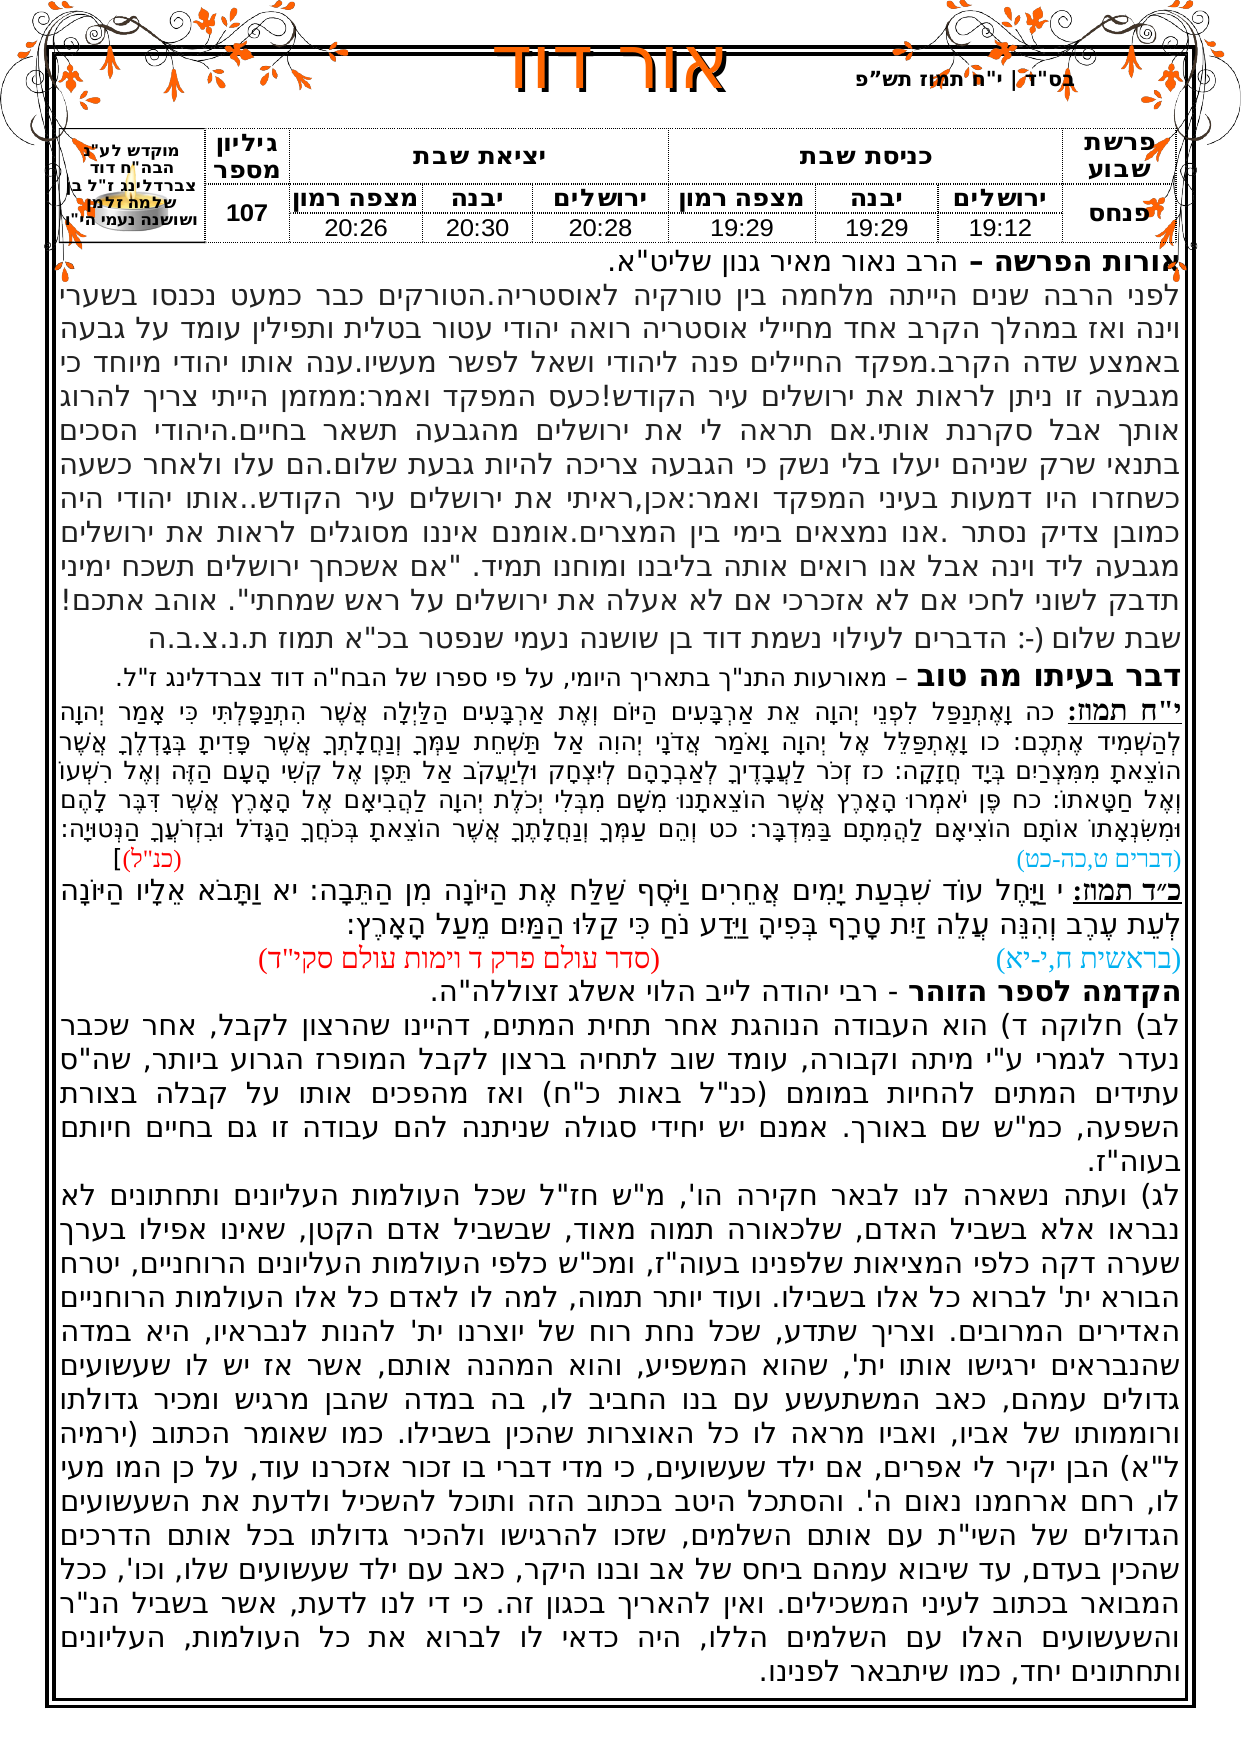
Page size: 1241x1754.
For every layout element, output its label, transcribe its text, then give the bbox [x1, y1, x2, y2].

picture [892, 0, 1241, 282]
text לג) ועתה נשארה לנו לבאר חקירה הו', מ"ש חז"ל שכל העולמות העליונים ותחתונים לא נבראו אלא בשביל האדם, שלכאורה תמוה מאוד, שבשביל אדם הקטן, שאינו אפילו בערך שערה דקה כלפי המציאות שלפנינו בעוה"ז, ומכ"ש כלפי העולמות העליונים הרוחניים, יטרח הבורא ית' לברוא כל אלו בשבילו. ועוד יותר תמוה, למה לו לאדם כל אלו העולמות הרוחניים האדירים המרובים. וצריך שתדע, שכל נחת רוח של יוצרנו ית' להנות לנבראיו, היא במדה שהנבראים ירגישו אותו ית', שהוא המשפיע, והוא המהנה אותם, אשר אז יש לו שעשועים גדולים עמהם, כאב המשתעשע עם בנו החביב לו, בה במדה שהבן מרגיש ומכיר גדולתו ורוממותו של אביו, ואביו מראה לו כל האוצרות שהכין בשבילו. כמו שאומר הכתוב (ירמיה ל"א) הבן יקיר לי אפרים, אם ילד שעשועים, כי מדי דברי בו זכור אזכרנו עוד, על כן המו מעי לו, רחם ארחמנו נאום ה'. והסתכל היטב בכתוב הזה ותוכל להשכיל ולדעת את השעשועים הגדולים של השי"ת עם אותם השלמים, שזכו להרגישו ולהכיר גדולתו בכל אותם הדרכים שהכין בעדם, עד שיבוא עמהם ביחס של אב ובנו היקר, כאב עם ילד שעשועים שלו, וכו', ככל המבואר בכתוב לעיני המשכילים. ואין להאריך בכגון זה. כי די לנו לדעת, אשר בשביל הנ"ר והשעשועים האלו עם השלמים הללו, היה כדאי לו לברוא את כל העולמות, העליונים ותחתונים יחד, כמו שיתבאר לפנינו. [59, 1178, 1182, 1688]
list הקדמה לספר הזוהר - רבי יהודה לייב הלוי אשלג זצוללה"ה.‬ [59, 975, 1182, 1009]
list לב) חלוקה ד) הוא העבודה הנוהגת אחר תחית המתים, דהיינו שהרצון לקבל, אחר שכבר נעדר לגמרי ע"י מיתה וקבורה, עומד שוב לתחיה ברצון לקבל המופרז הגרוע ביותר, שה"ס עתידים המתים להחיות במומם (כנ"ל באות כ"ח) ואז מהפכים אותו על קבלה בצורת השפעה, כמ"ש שם באורך. אמנם יש יחידי סגולה שניתנה להם עבודה זו גם בחיים חיותם בעוה"ז. [59, 1009, 1182, 1178]
list דבר בעיתו מה טוב – מאורעות התנ"ך בתאריך היומי, על פי ספרו של הבח"ה דוד צברדלינג ז"ל.‬ [59, 657, 1182, 693]
list (בראשית ח,י-יא) (סדר עולם פרק ד וימות עולם סקי"ד) [59, 941, 1182, 975]
text לפני הרבה שנים הייתה מלחמה בין טורקיה לאוסטריה.הטורקים כבר כמעט נכנסו בשערי וינה ואז במהלך הקרב אחד מחיילי אוסטריה רואה יהודי עטור בטלית ותפילין עומד על גבעה באמצע שדה הקרב.מפקד החיילים פנה ליהודי ושאל לפשר מעשיו.ענה אותו יהודי מיוחד כי מגבעה זו ניתן לראות את ירושלים עיר הקודש!כעס המפקד ואמר:ממזמן הייתי צריך להרוג אותך אבל סקרנת אותי.אם תראה לי את ירושלים מהגבעה תשאר בחיים.היהודי הסכים בתנאי שרק שניהם יעלו בלי נשק כי הגבעה צריכה להיות גבעת שלום.הם עלו ולאחר כשעה כשחזרו היו דמעות בעיני המפקד ואמר:אכן,ראיתי את ירושלים עיר הקודש..אותו יהודי היה כמובן צדיק נסתר .אנו נמצאים בימי בין המצרים.אומנם איננו מסוגלים לראות את ירושלים מגבעה ליד וינה אבל אנו רואים אותה בליבנו ומוחנו תמיד. "אם אשכחך ירושלים תשכח ימיני תדבק לשוני לחכי אם לא אזכרכי אם לא אעלה את ירושלים על ראש שמחתי". אוהב אתכם! שבת שלום‎:-) ‎‎ הדברים לעילוי נשמת דוד בן שושנה נעמי שנפטר בכ"א תמוז ת.נ.צ.ב.ה [59, 278, 1182, 657]
list כ״ד תמוז: י וַיָּחֶל עוֹד שִׁבְעַת יָמִים אֲחֵרִים וַיֹּסֶף שַׁלַּח אֶת הַיּוֹנָה מִן הַתֵּבָה: יא וַתָּבֹא אֵלָיו הַיּוֹנָה לְעֵת עֶרֶב וְהִנֵּה עֲלֵה זַיִת טָרָף בְּפִיהָ וַיֵּדַע נֹחַ כִּי קַלּוּ הַמַּיִם מֵעַל הָאָרֶץ: [59, 873, 1182, 941]
list י"ח תמוז: כה וָאֶתְנַפַּל לִפְנֵי יְהוָה אֵת אַרְבָּעִים הַיּוֹם וְאֶת אַרְבָּעִים הַלַּיְלָה אֲשֶׁר הִתְנַפָּלְתִּי כִּי אָמַר יְהוָה לְהַשְׁמִיד אֶתְכֶם: כו וָאֶתְפַּלֵּל אֶל יְהוָה וָאֹמַר אֲדֹנָי יְהוִה אַל תַּשְׁחֵת עַמְּךָ וְנַחֲלָתְךָ אֲשֶׁר פָּדִיתָ בְּגָדְלֶךָ אֲשֶׁר הוֹצֵאתָ מִמִּצְרַיִם בְּיָד חֲזָקָה: כז זְכֹר לַעֲבָדֶיךָ לְאַבְרָהָם לְיִצְחָק וּלְיַעֲקֹב אַל תֵּפֶן אֶל קְשִׁי הָעָם הַזֶּה וְאֶל רִשְׁעוֹ וְאֶל חַטָּאתוֹ: כח פֶּן יֹאמְרוּ הָאָרֶץ אֲשֶׁר הוֹצֵאתָנוּ מִשָּׁם מִבְּלִי יְכֹלֶת יְהוָה לַהֲבִיאָם אֶל הָאָרֶץ אֲשֶׁר דִּבֶּר לָהֶם וּמִשִּׂנְאָתוֹ אוֹתָם הוֹצִיאָם לַהֲמִתָם בַּמִּדְבָּר: כט וְהֵם עַמְּךָ וְנַחֲלָתֶךָ אֲשֶׁר הוֹצֵאתָ בְּכֹחֲךָ הַגָּדֹל וּבִזְרֹעֲךָ הַנְּטוּיָה: (דברים ט,כה-כט) (כנ"ל)] [59, 693, 1182, 873]
picture [341, 221, 349, 234]
picture [0, 0, 349, 282]
text אורות הפרשה – הרב נאור מאיר גנון שליט"א. [349, 112, 892, 278]
